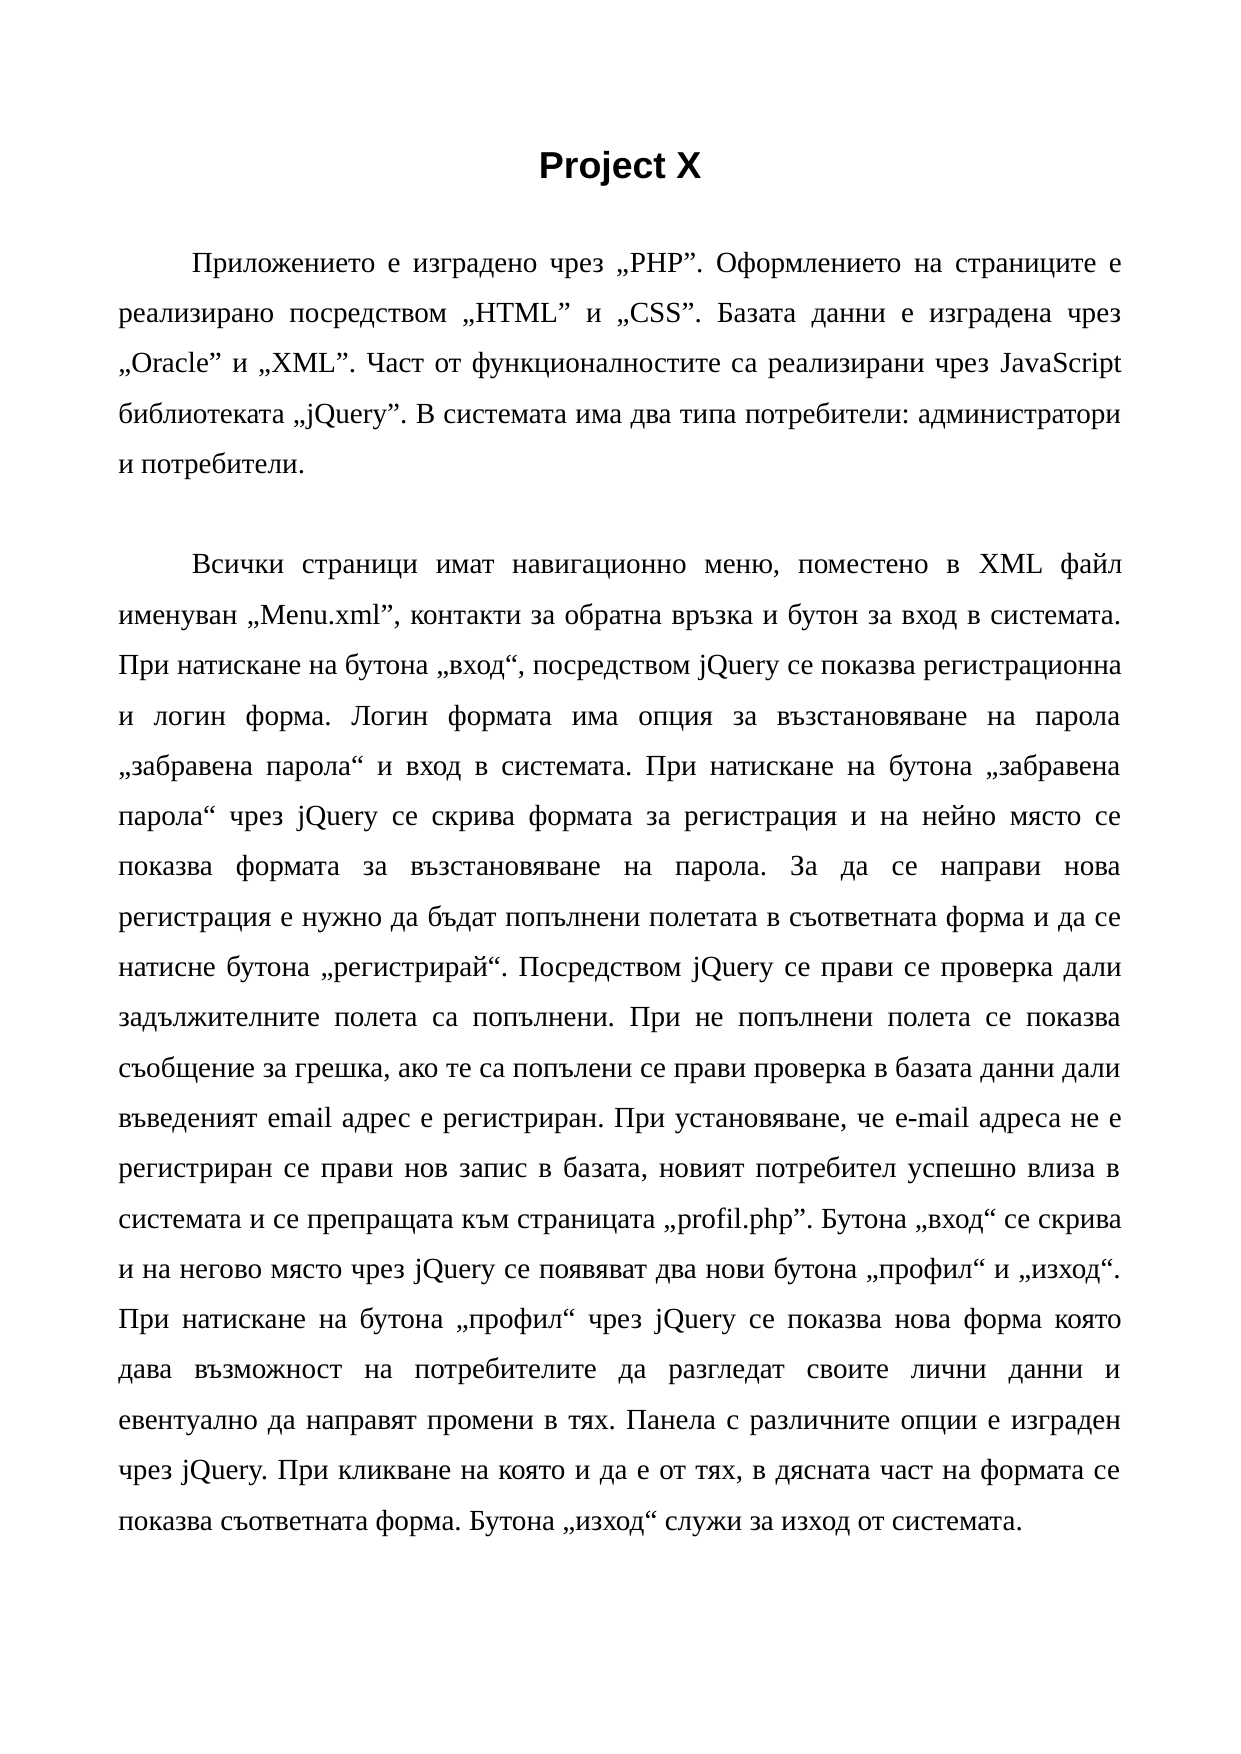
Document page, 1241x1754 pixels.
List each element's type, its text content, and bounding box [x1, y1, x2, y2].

text Приложението е изградено чрез „PHP”. Оформлението на страниците е реализирано посредством „HTML” и „CSS”. Базата данни е изградена чрез „Oracle” и „XML”. Част от функционалностите са реализирани чрез JavaScript библиотеката „jQuery”. В системата има два типа потребители: администратори и потребители. [118, 245, 1122, 479]
subtitle Project X [118, 143, 1122, 186]
text Всички страници имат навигационно меню, поместено в XML файл именуван „Menu.xml”, контакти за обратна връзка и бутон за вход в системата. При натискане на бутона „вход“, посредством jQuery се показва регистрационна и логин форма. Логин формата има опция за възстановяване на парола „забравена парола“ и вход в системата. При натискане на бутона „забравена парола“ чрез jQuery се скрива формата за регистрация и на нейно място се показва формата за възстановяване на парола. За да се направи нова регистрация е нужно да бъдат попълнени полетата в съответната форма и да се натисне бутона „регистрирай“. Посредством jQuery се прави се проверка дали задължителните полета са попълнени. При не попълнени полета се показва съобщение за грешка, ако те са попълени се прави проверка в базата данни дали въведеният email адрес е регистриран. При установяване, че e-mail адреса не е регистриран се прави нов запис в базата, новият потребител успешно влиза в системата и се препращата към страницата „profil.php”. Бутона „вход“ се скрива и на негово място чрез jQuery се появяват два нови бутона „профил“ и „изход“. При натискане на бутона „профил“ чрез jQuery се показва нова форма която дава възможност на потребителите да разгледат своите лични данни и евентуално да направят промени в тях. Панела с различните опции е изграден чрез jQuery. При кликване на която и да е от тях, в дясната част на формата се показва съответната форма. Бутона „изход“ служи за изход от системата. [118, 547, 1122, 1536]
